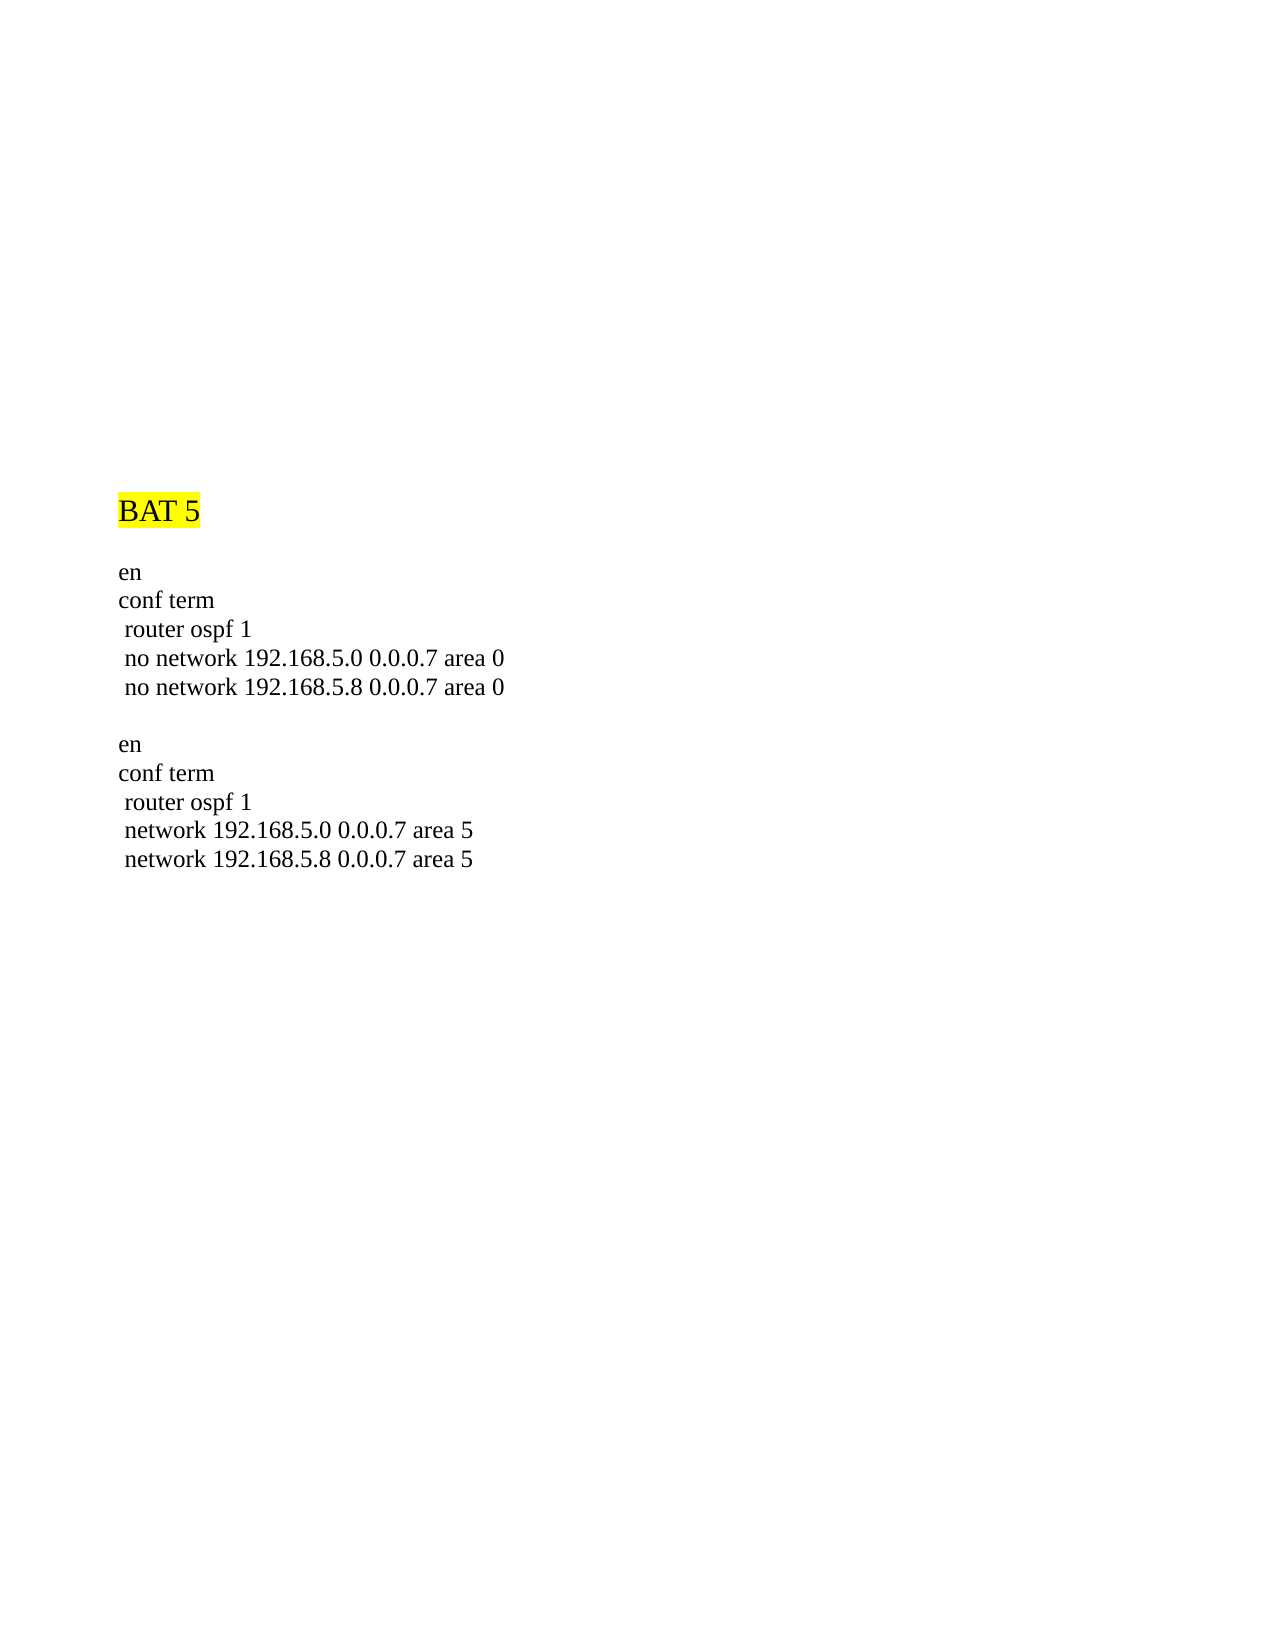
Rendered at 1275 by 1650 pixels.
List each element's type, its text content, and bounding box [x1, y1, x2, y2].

text conf term [118, 585, 1157, 614]
text en [118, 729, 1157, 758]
text no network 192.168.5.0 0.0.0.7 area 0 [118, 643, 1157, 672]
text network 192.168.5.0 0.0.0.7 area 5 [118, 815, 1157, 844]
text no network 192.168.5.8 0.0.0.7 area 0 [118, 672, 1157, 700]
text network 192.168.5.8 0.0.0.7 area 5 [118, 844, 1157, 873]
text BAT 5 [118, 492, 1157, 528]
text conf term [118, 758, 1157, 787]
text router ospf 1 [118, 787, 1157, 815]
text router ospf 1 [118, 614, 1157, 643]
text en [118, 557, 1157, 585]
